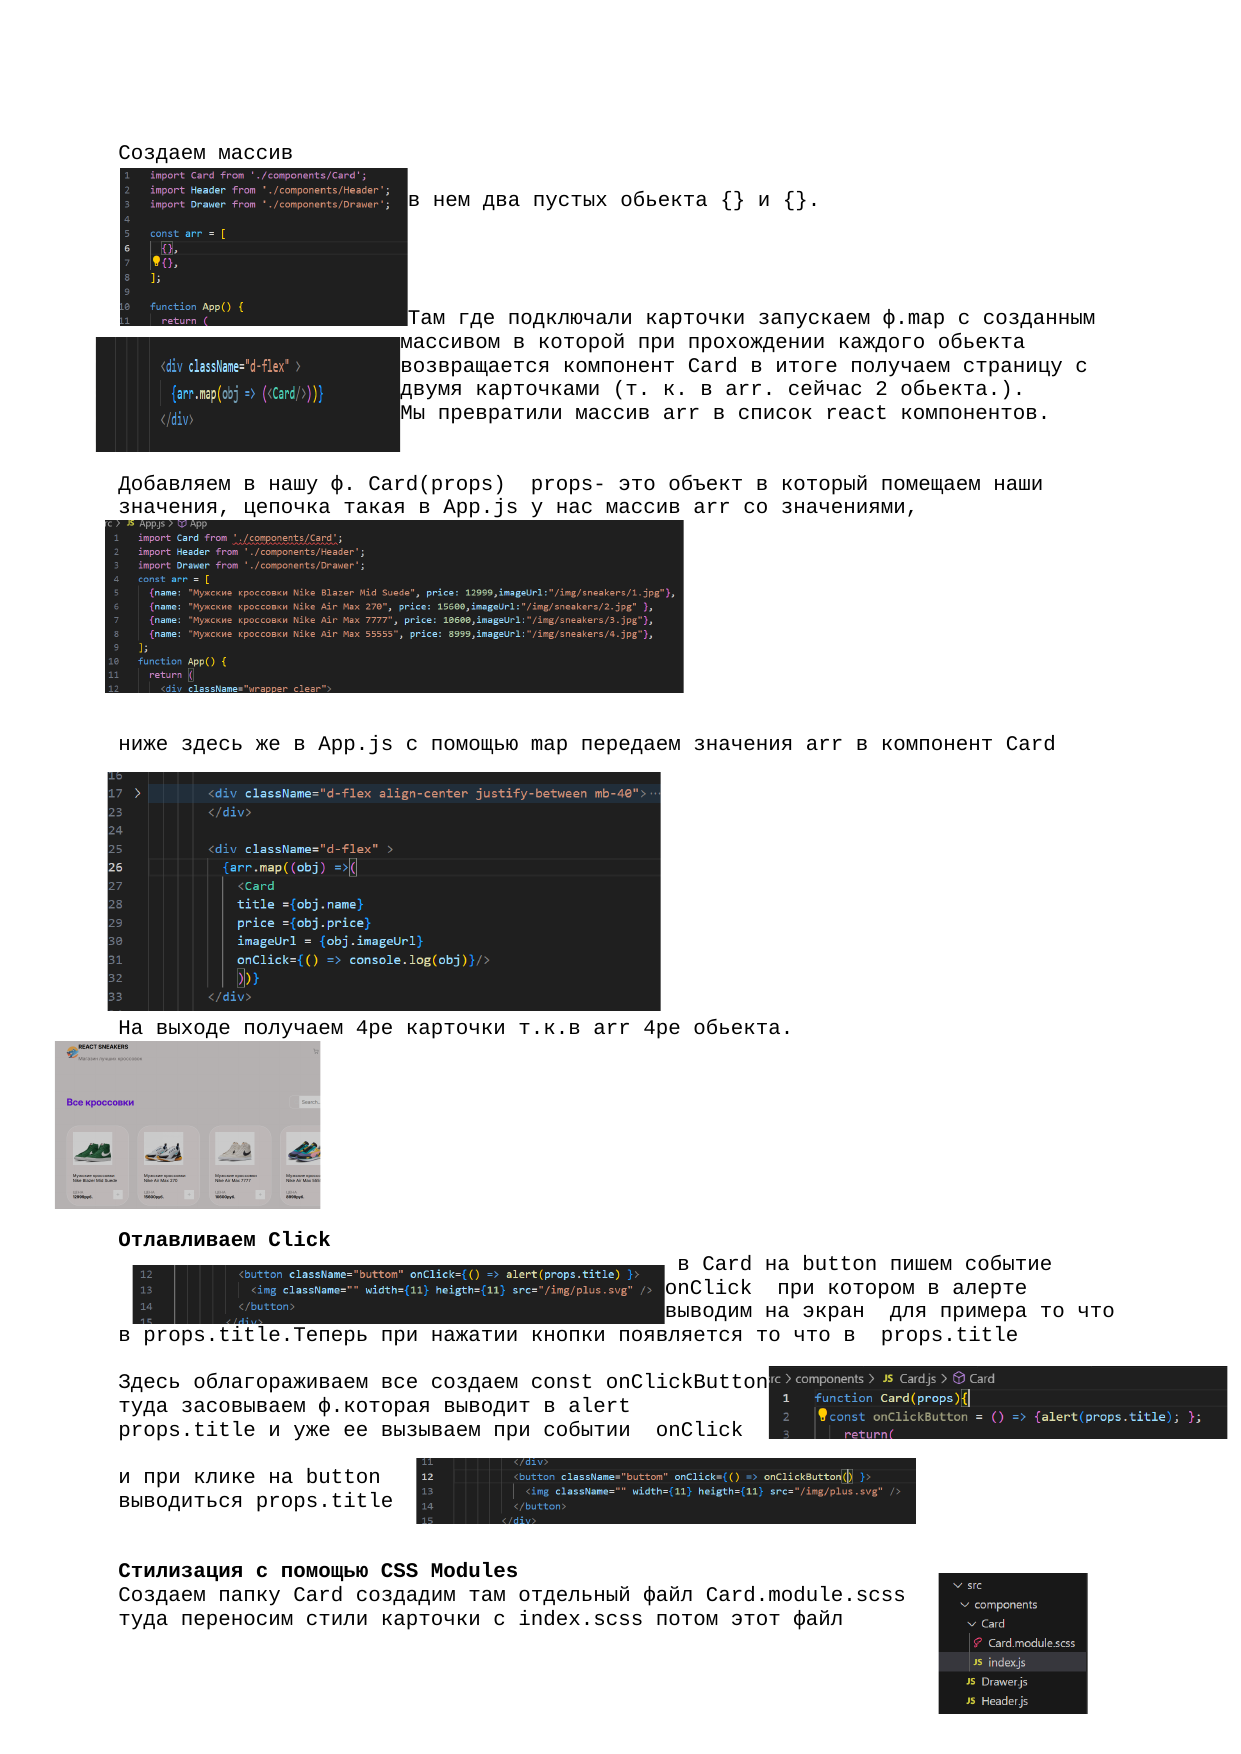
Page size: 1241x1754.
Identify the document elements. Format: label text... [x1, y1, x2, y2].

text туда засовываем ф.которая выводит в alert props.title и уже ее вызываем при событии onClick [118, 1395, 1122, 1442]
text Там где подключали карточки запускаем ф.map с созданным массивом в которой при прохождении каждого обьекта возвращается компонент Card в итоге получаем страницу с двумя карточками (т. к. в arr. сейчас 2 обьекта.). [118, 307, 1122, 402]
text Отлавливаем Click [118, 1229, 1122, 1253]
picture [938, 1573, 1088, 1714]
text ниже здесь же в App.js c помощью map передаем значения arr в компонент Card [118, 733, 1122, 757]
text Создаем папку Card создадим там отдельный файл Card.module.scss туда переносим стили карточки с index.scss потом этот файл [118, 1584, 938, 1631]
text и при клике на button [118, 1466, 416, 1489]
text На выходе получаем 4ре карточки т.к.в arr 4ре обьекта. [118, 1017, 1122, 1040]
picture [105, 520, 684, 693]
text [916, 1466, 1122, 1489]
picture [768, 1366, 1228, 1439]
picture [95, 337, 400, 452]
text Стилизация с помощью CSS Modules [118, 1561, 1122, 1584]
picture [416, 1458, 916, 1524]
text в Card на button пишем событие onClick при котором в алерте выводим на экран для примера то что в props.title.Теперь при нажатии кнопки появляется то что в props.title [118, 1253, 1122, 1348]
text в нем два пустых обьекта {} и {}. [408, 189, 1122, 213]
text Мы превратили массив arr в список react компонентов. [400, 402, 1122, 426]
text Создаем массив [118, 142, 1122, 165]
picture [120, 168, 408, 326]
text [916, 1489, 1122, 1513]
picture [107, 772, 661, 1011]
text выводиться props.title [118, 1489, 416, 1513]
picture [132, 1265, 665, 1324]
text Добавляем в нашу ф. Саrd(props) props- это объект в который помещаем наши значения, цепочка такая в App.js у нас массив arr со значениями, [118, 473, 1122, 520]
picture [54, 1041, 321, 1209]
text Здесь облагораживаем все создаем const onClickButton [118, 1371, 768, 1395]
